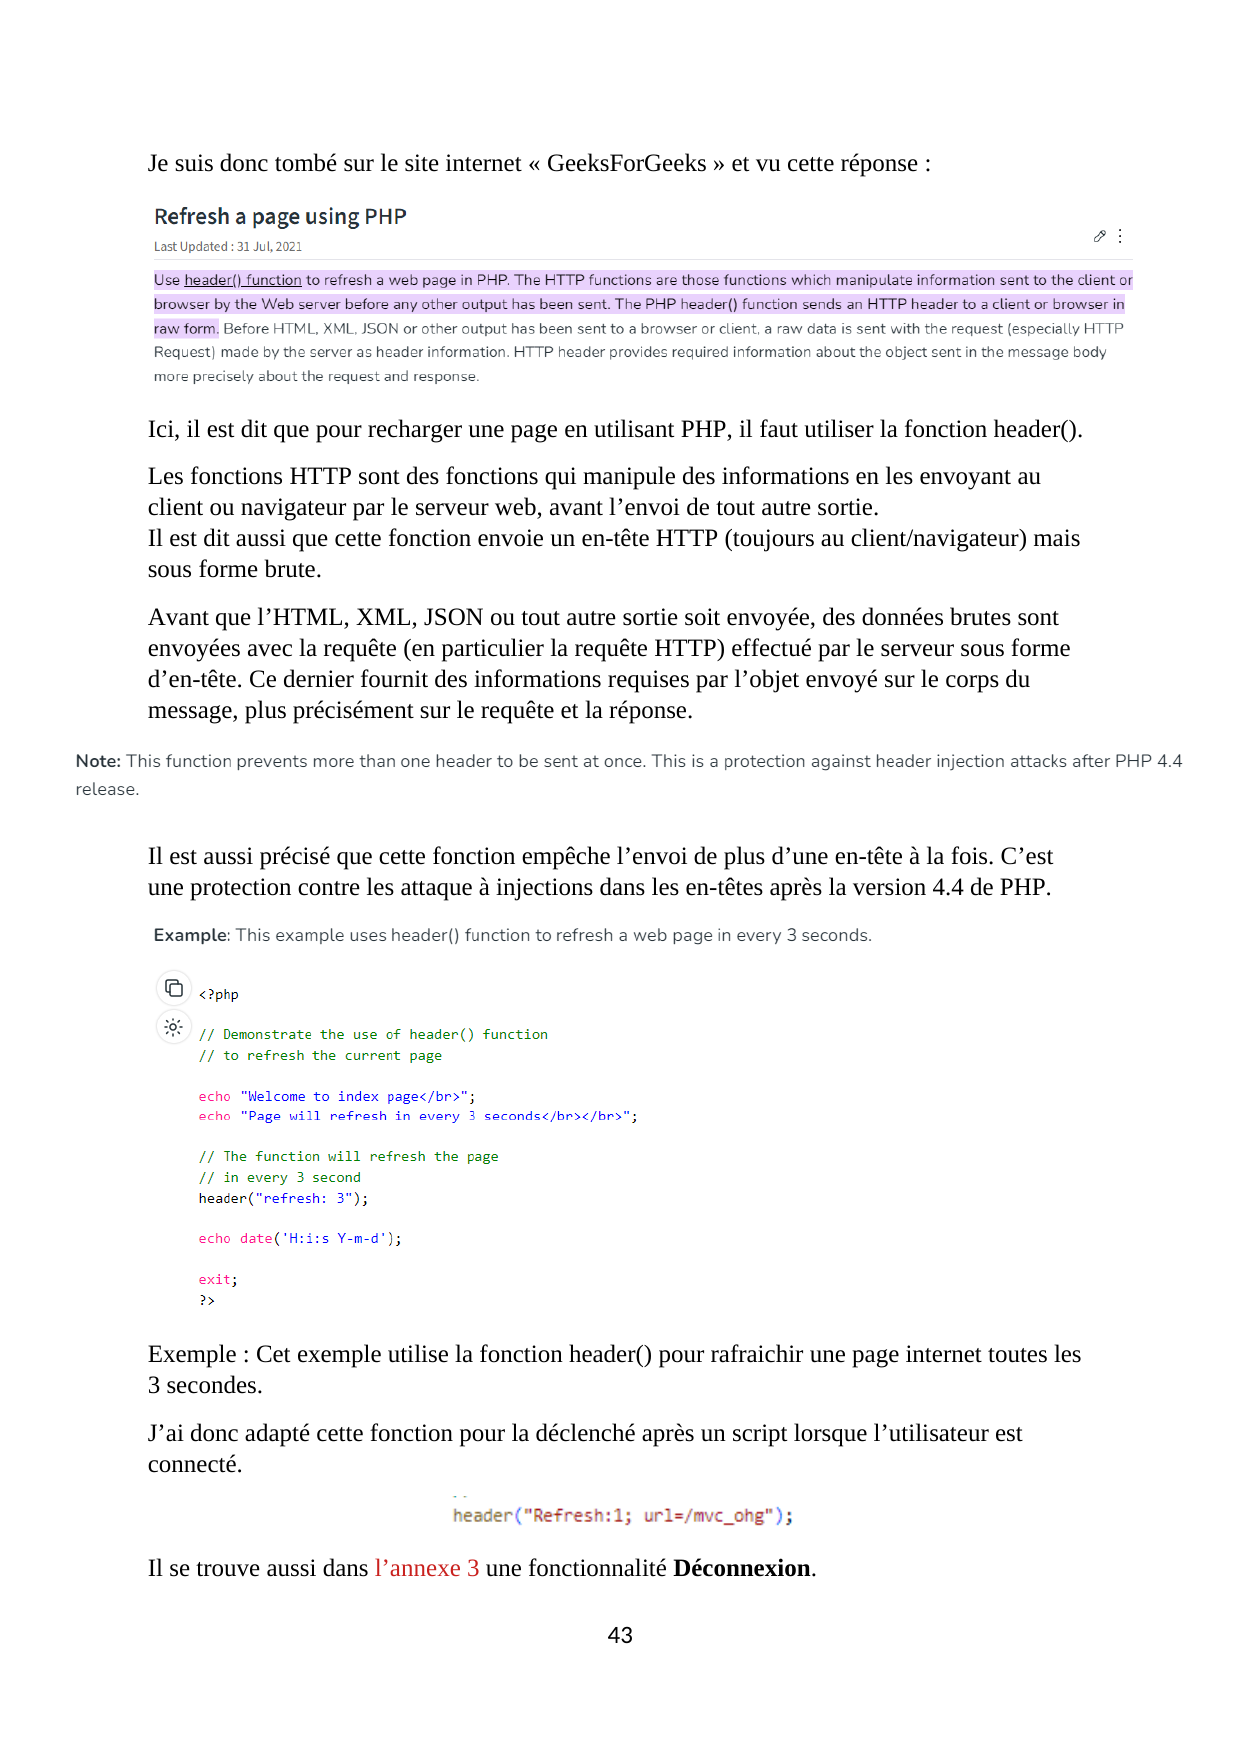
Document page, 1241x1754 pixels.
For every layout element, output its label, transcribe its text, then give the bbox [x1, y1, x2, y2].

text Il se trouve aussi dans l’annexe 3 une fonctionnalité Déconnexion. [148, 1553, 1093, 1582]
picture [436, 1496, 804, 1535]
picture [147, 195, 1156, 395]
text Exemple : Cet exemple utilise la fonction header() pour rafraichir une page internet toutes les 3 secondes. [148, 1339, 1093, 1399]
text Avant que l’HTML, XML, JSON ou tout autre sortie soit envoyée, des données brutes sont envoyées avec la requête (en particulier la requête HTTP) effectué par le serveur sous forme d’en-tête. Ce dernier fournit des informations requises par l’objet envoyé sur le corps du message, plus précisément sur le requête et la réponse. [148, 602, 1093, 724]
picture [147, 919, 882, 1321]
text Les fonctions HTTP sont des fonctions qui manipule des informations en les envoyant au client ou navigateur par le serveur web, avant l’envoi de tout autre sortie. Il est dit aussi que cette fonction envoie un en-tête HTTP (toujours au client/navigateur) mais sous forme brute. [148, 461, 1093, 583]
text Je suis donc tombé sur le site internet « GeeksForGeeks » et vu cette réponse : [148, 148, 1093, 176]
text J’ai donc adapté cette fonction pour la déclenché après un script lorsque l’utilisateur est connecté. [148, 1418, 1093, 1478]
text Il est aussi précisé que cette fonction empêche l’envoi de plus d’une en-tête à la fois. C’est une protection contre les attaque à injections dans les en-têtes après la version 4.4 de PHP. [148, 812, 1093, 901]
text Ici, il est dit que pour recharger une page en utilisant PHP, il faut utiliser la fonction header(). [148, 414, 1093, 442]
picture [65, 736, 1222, 812]
